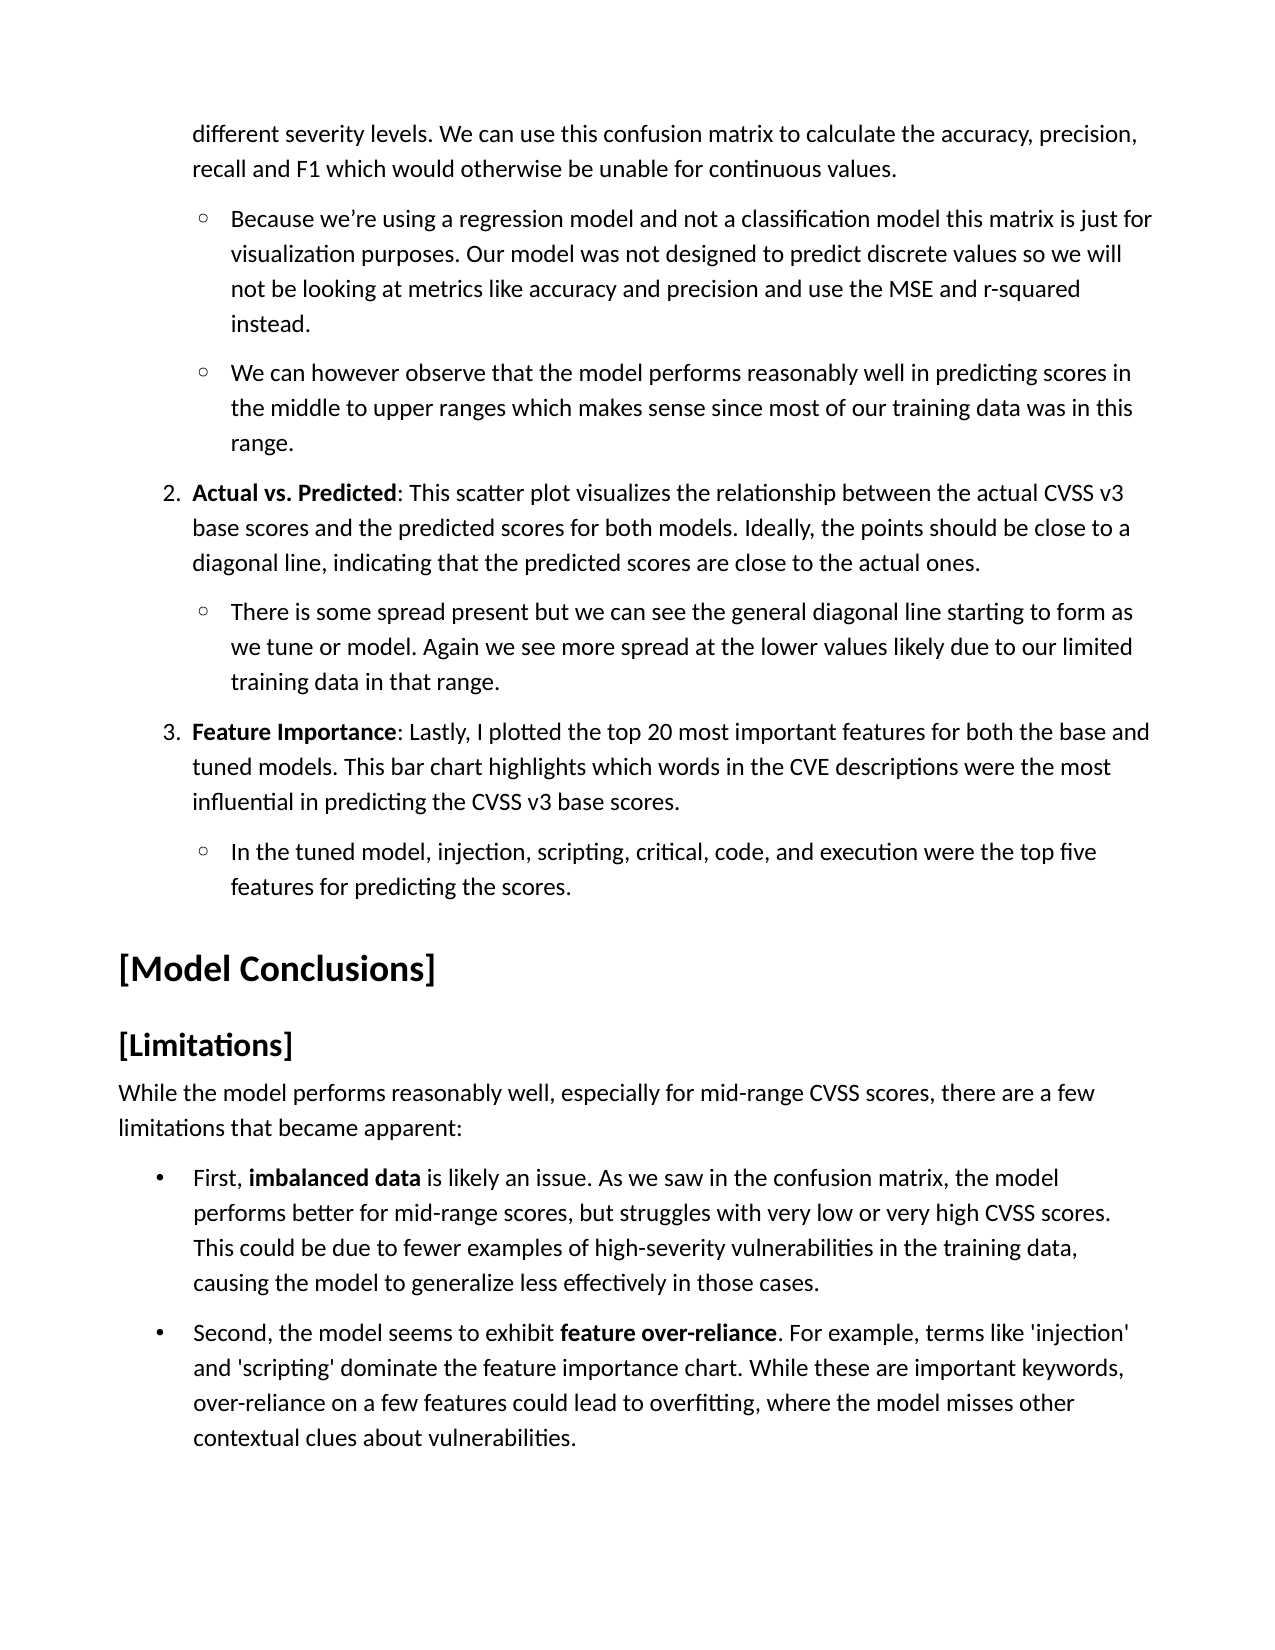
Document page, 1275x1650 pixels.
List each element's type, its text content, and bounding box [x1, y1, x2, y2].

list Actual vs. Predicted: This scatter plot visualizes the relationship between the actual CVSS v3 base scores and the predicted scores for both models. Ideally, the points should be close to a diagonal line, indicating that the predicted scores are close to the actual ones. [162, 477, 1157, 577]
list Feature Importance: Lastly, I plotted the top 20 most important features for both the base and tuned models. This bar chart highlights which words in the CVE descriptions were the most influential in predicting the CVSS v3 base scores. [162, 716, 1157, 817]
text While the model performs reasonably well, especially for mid-range CVSS scores, there are a few limitations that became apparent: [118, 1078, 1157, 1143]
subtitle [Model Conclusions] [118, 945, 1157, 991]
list We can however observe that the model performs reasonably well in predicting scores in the middle to upper ranges which makes sense since most of our training data was in this range. [193, 357, 1157, 458]
list There is some spread present but we can see the general diagonal line starting to form as we tune or model. Again we see more spread at the lower values likely due to our limited training data in that range. [193, 596, 1157, 697]
list different severity levels. We can use this confusion matrix to calculate the accuracy, precision, recall and F1 which would otherwise be unable for continuous values. [162, 118, 1157, 184]
list Because we’re using a regression model and not a classification model this matrix is just for visualization purposes. Our model was not designed to predict discrete values so we will not be looking at metrics like accuracy and precision and use the MSE and r-squared instead. [193, 203, 1157, 338]
subtitle [Limitations] [118, 1024, 1157, 1065]
list Second, the model seems to exhibit feature over-reliance. For example, terms like 'injection' and 'scripting' dominate the feature importance chart. While these are important keywords, over-reliance on a few features could lead to overfitting, where the model misses other contextual clues about vulnerabilities. [156, 1317, 1157, 1452]
list In the tuned model, injection, scripting, critical, code, and execution were the top five features for predicting the scores. [193, 836, 1157, 901]
list First, imbalanced data is likely an issue. As we saw in the confusion matrix, the model performs better for mid-range scores, but struggles with very low or very high CVSS scores. This could be due to fewer examples of high-severity vulnerabilities in the training data, causing the model to generalize less effectively in those cases. [156, 1162, 1157, 1298]
